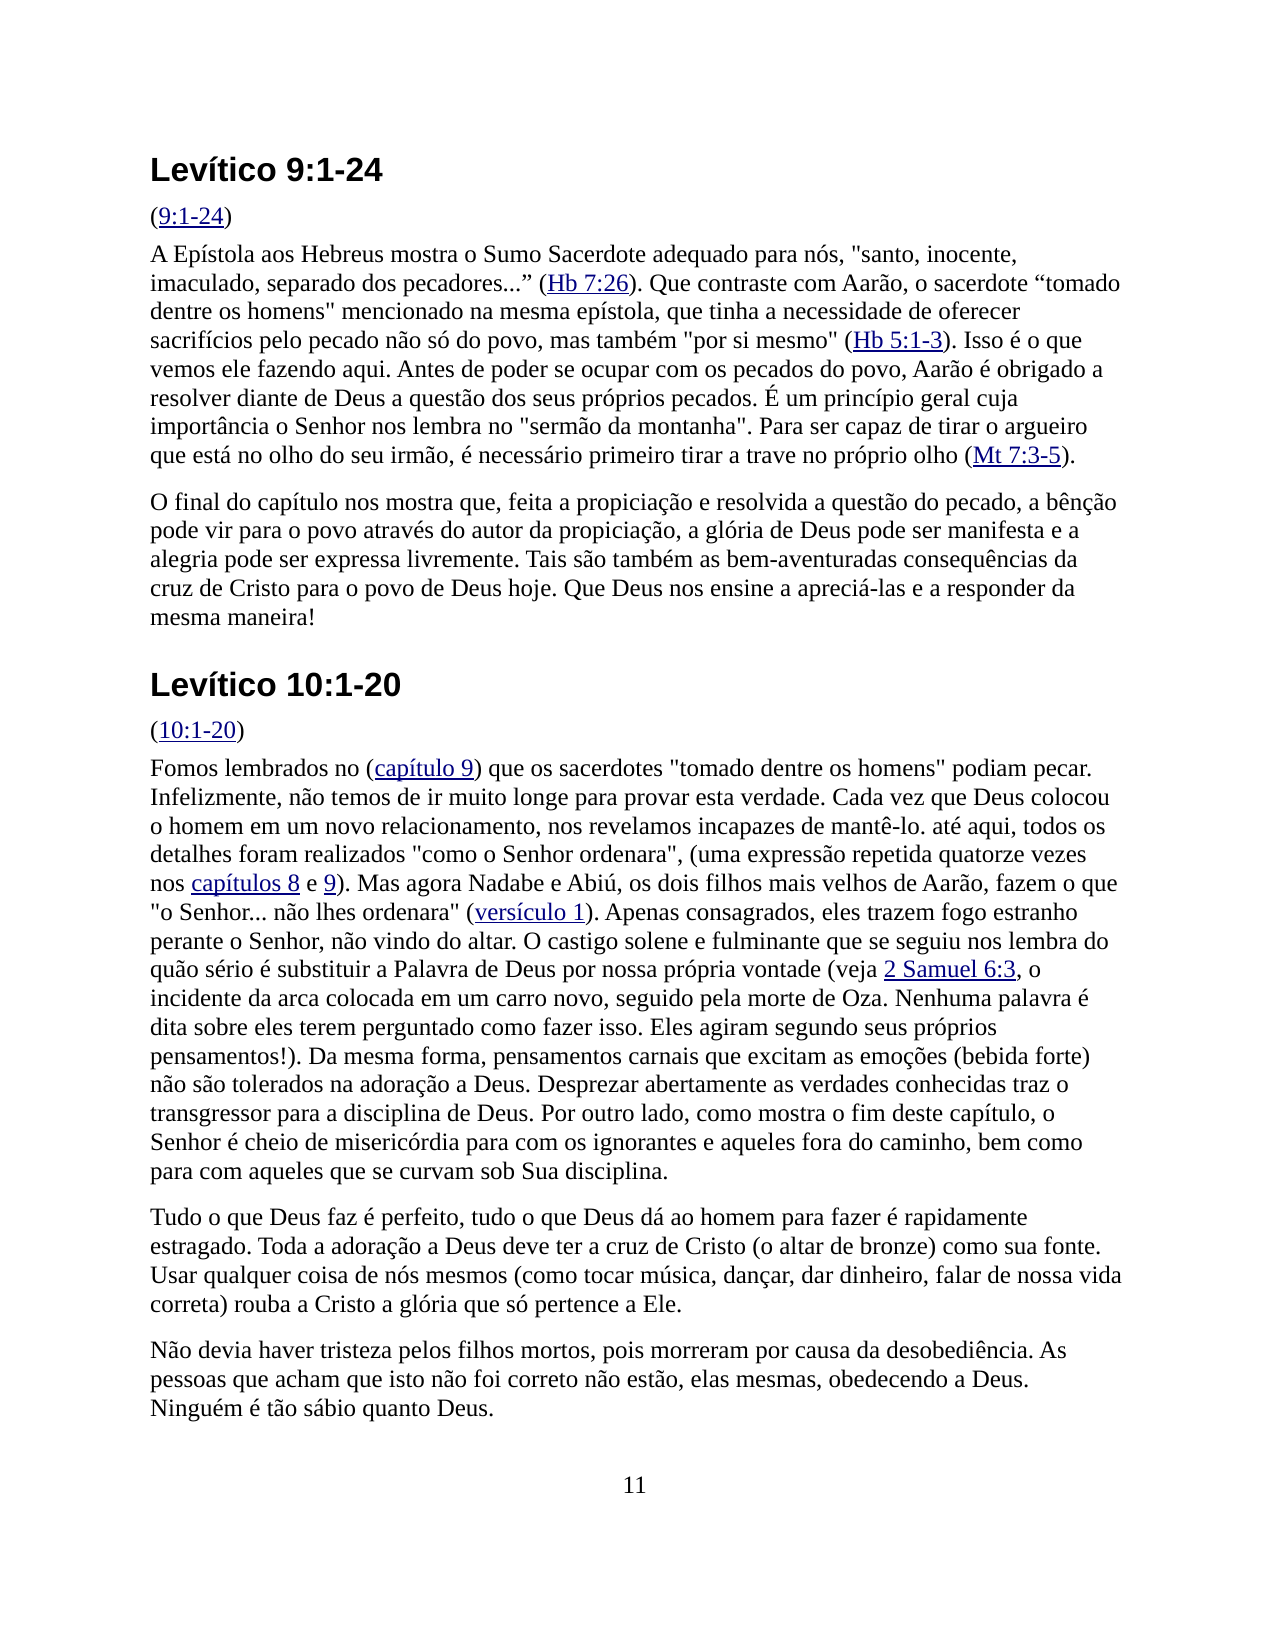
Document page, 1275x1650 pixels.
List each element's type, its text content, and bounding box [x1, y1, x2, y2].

text O final do capítulo nos mostra que, feita a propiciação e resolvida a questão do pecado, a bênção pode vir para o povo através do autor da propiciação, a glória de Deus pode ser manifesta e a alegria pode ser expressa livremente. Tais são também as bem-aventuradas consequências da cruz de Cristo para o povo de Deus hoje. Que Deus nos ensine a apreciá-las e a responder da mesma maneira! [150, 487, 1125, 631]
text (9:1-24) [150, 201, 1125, 230]
text (10:1-20) [150, 716, 1125, 744]
subtitle Levítico 10:1-20 [150, 664, 1125, 703]
text Fomos lembrados no (capítulo 9) que os sacerdotes "tomado dentre os homens" podiam pecar. Infelizmente, não temos de ir muito longe para provar esta verdade. Cada vez que Deus colocou o homem em um novo relacionamento, nos revelamos incapazes de mantê-lo. até aqui, todos os detalhes foram realizados "como o Senhor ordenara", (uma expressão repetida quatorze vezes nos capítulos 8 e 9). Mas agora Nadabe e Abiú, os dois filhos mais velhos de Aarão, fazem o que "o Senhor... não lhes ordenara" (versículo 1). Apenas consagrados, eles trazem fogo estranho perante o Senhor, não vindo do altar. O castigo solene e fulminante que se seguiu nos lembra do quão sério é substituir a Palavra de Deus por nossa própria vontade (veja 2 Samuel 6:3, o incidente da arca colocada em um carro novo, seguido pela morte de Oza. Nenhuma palavra é dita sobre eles terem perguntado como fazer isso. Eles agiram segundo seus próprios pensamentos!). Da mesma forma, pensamentos carnais que excitam as emoções (bebida forte) não são tolerados na adoração a Deus. Desprezar abertamente as verdades conhecidas traz o transgressor para a disciplina de Deus. Por outro lado, como mostra o fim deste capítulo, o Senhor é cheio de misericórdia para com os ignorantes e aqueles fora do caminho, bem como para com aqueles que se curvam sob Sua disciplina. [150, 753, 1125, 1184]
text A Epístola aos Hebreus mostra o Sumo Sacerdote adequado para nós, "santo, inocente, imaculado, separado dos pecadores...” (Hb 7:26). Que contraste com Aarão, o sacerdote “tomado dentre os homens" mencionado na mesma epístola, que tinha a necessidade de oferecer sacrifícios pelo pecado não só do povo, mas também "por si mesmo" (Hb 5:1-3). Isso é o que vemos ele fazendo aqui. Antes de poder se ocupar com os pecados do povo, Aarão é obrigado a resolver diante de Deus a questão dos seus próprios pecados. É um princípio geral cuja importância o Senhor nos lembra no "sermão da montanha". Para ser capaz de tirar o argueiro que está no olho do seu irmão, é necessário primeiro tirar a trave no próprio olho (Mt 7:3-5). [150, 239, 1125, 469]
subtitle Levítico 9:1-24 [150, 150, 1125, 189]
text Tudo o que Deus faz é perfeito, tudo o que Deus dá ao homem para fazer é rapidamente estragado. Toda a adoração a Deus deve ter a cruz de Cristo (o altar de bronze) como sua fonte. Usar qualquer coisa de nós mesmos (como tocar música, dançar, dar dinheiro, falar de nossa vida correta) rouba a Cristo a glória que só pertence a Ele. [150, 1202, 1125, 1317]
text Não devia haver tristeza pelos filhos mortos, pois morreram por causa da desobediência. As pessoas que acham que isto não foi correto não estão, elas mesmas, obedecendo a Deus. Ninguém é tão sábio quanto Deus. [150, 1335, 1125, 1422]
